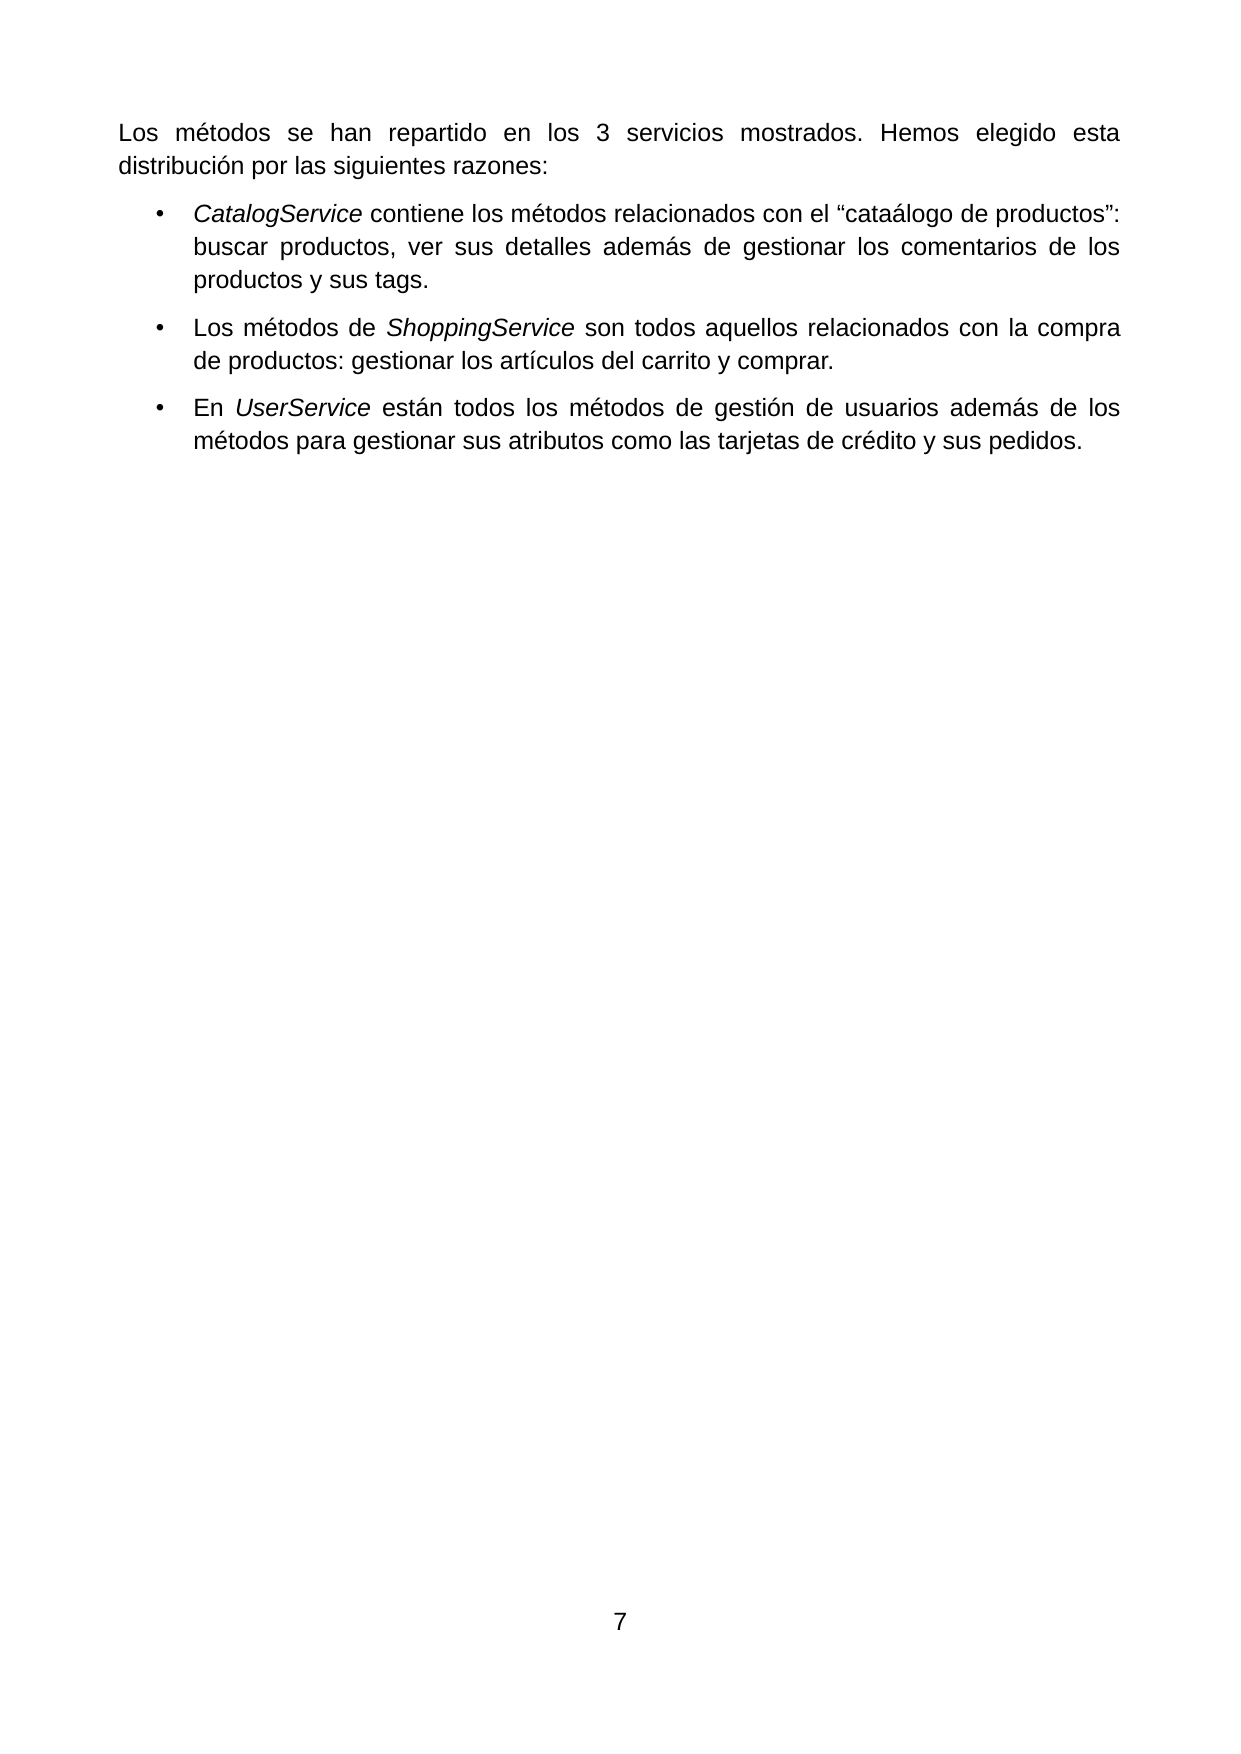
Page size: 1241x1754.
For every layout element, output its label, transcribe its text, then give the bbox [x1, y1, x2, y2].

list En UserService están todos los métodos de gestión de usuarios además de los métodos para gestionar sus atributos como las tarjetas de crédito y sus pedidos. [156, 393, 1122, 455]
list Los métodos de ShoppingService son todos aquellos relacionados con la compra de productos: gestionar los artículos del carrito y comprar. [156, 312, 1122, 374]
text Los métodos se han repartido en los 3 servicios mostrados. Hemos elegido esta distribución por las siguientes razones: [118, 118, 1122, 180]
list CatalogService contiene los métodos relacionados con el “cataálogo de productos”: buscar productos, ver sus detalles además de gestionar los comentarios de los productos y sus tags. [156, 199, 1122, 294]
